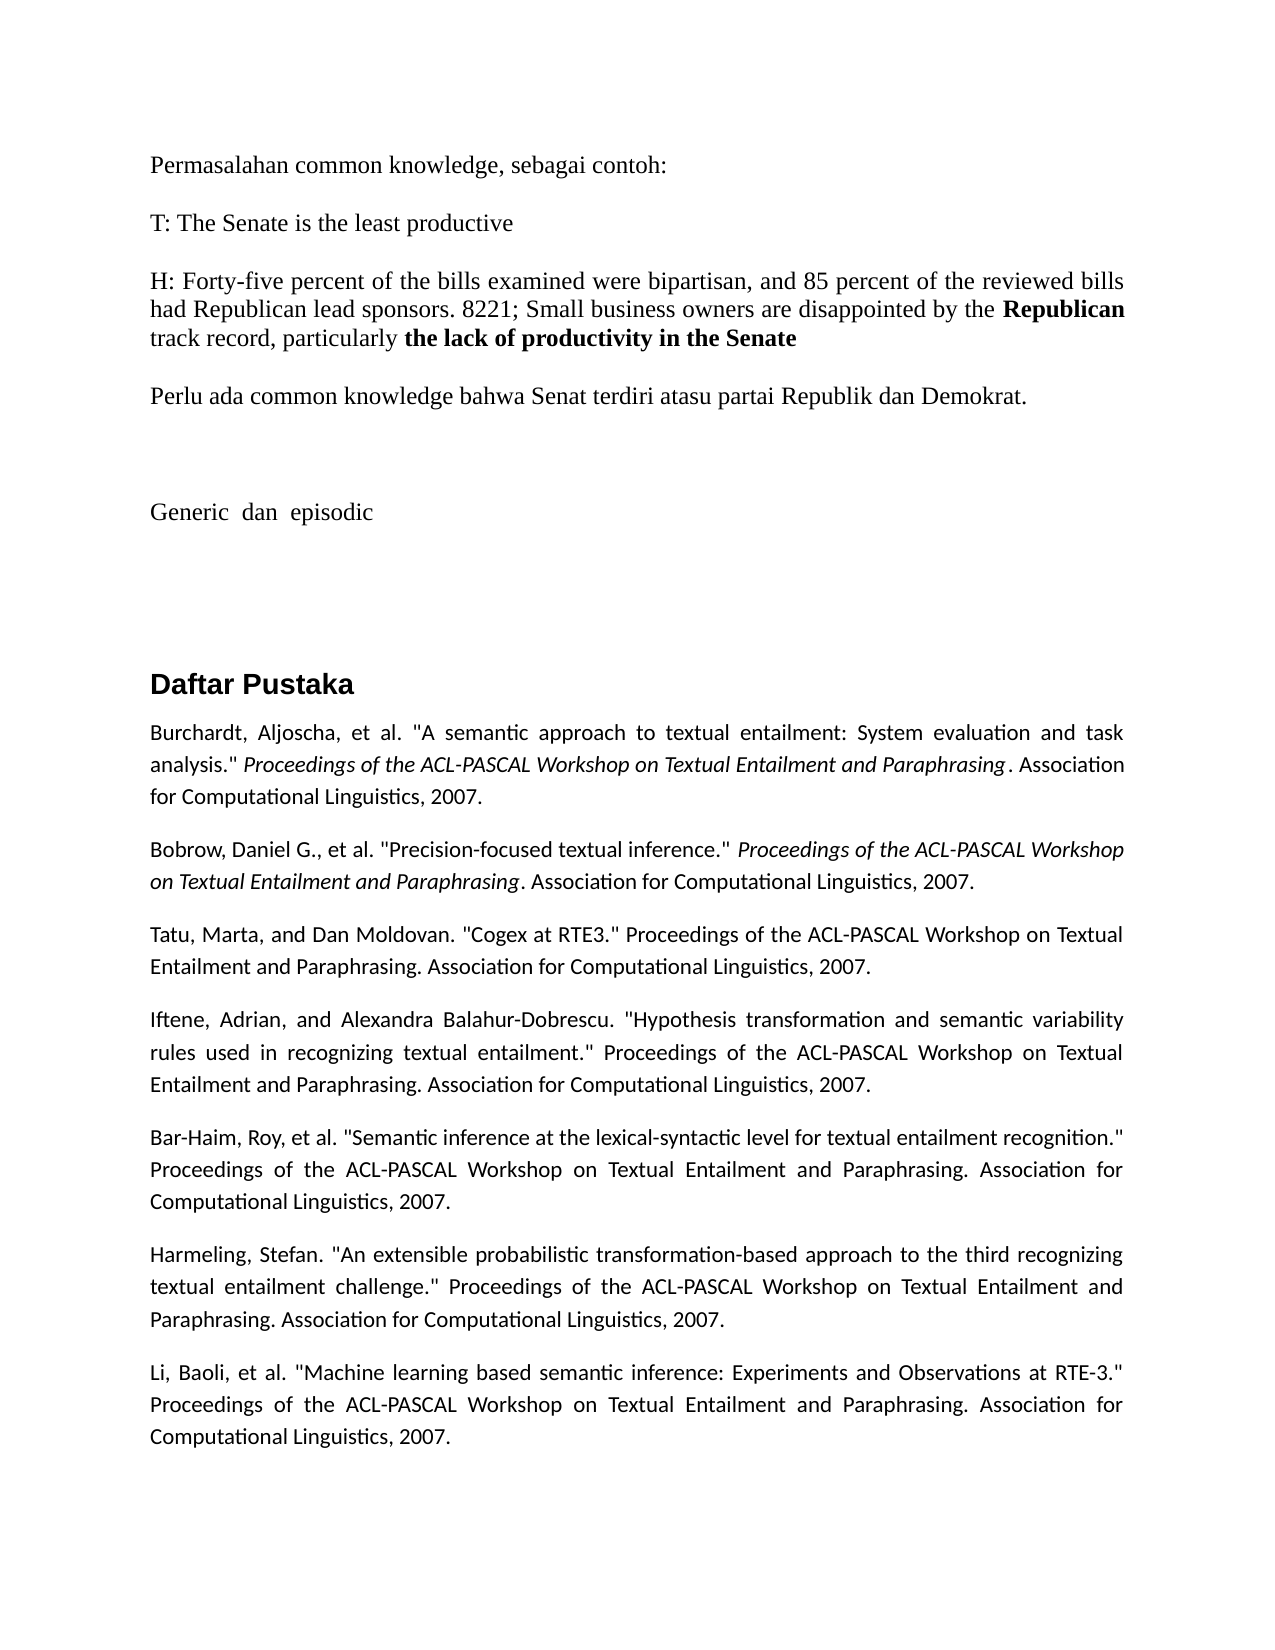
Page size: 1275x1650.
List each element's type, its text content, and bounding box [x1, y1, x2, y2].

text Bar-Haim, Roy, et al. "Semantic inference at the lexical-syntactic level for textual entailment recognition." Proceedings of the ACL-PASCAL Workshop on Textual Entailment and Paraphrasing. Association for Computational Linguistics, 2007. [150, 1123, 1125, 1215]
text H: Forty-five percent of the bills examined were bipartisan, and 85 percent of the reviewed bills had Republican lead sponsors. 8221; Small business owners are disappointed by the Republican track record, particularly the lack of productivity in the Senate [150, 266, 1125, 352]
text Permasalahan common knowledge, sebagai contoh: [150, 150, 1125, 179]
text Li, Baoli, et al. "Machine learning based semantic inference: Experiments and Observations at RTE-3." Proceedings of the ACL-PASCAL Workshop on Textual Entailment and Paraphrasing. Association for Computational Linguistics, 2007. [150, 1358, 1125, 1450]
subtitle Daftar Pustaka [150, 667, 1125, 700]
text T: The Senate is the least productive [150, 208, 1125, 237]
text Harmeling, Stefan. "An extensible probabilistic transformation-based approach to the third recognizing textual entailment challenge." Proceedings of the ACL-PASCAL Workshop on Textual Entailment and Paraphrasing. Association for Computational Linguistics, 2007. [150, 1240, 1125, 1333]
text Iftene, Adrian, and Alexandra Balahur-Dobrescu. "Hypothesis transformation and semantic variability rules used in recognizing textual entailment." Proceedings of the ACL-PASCAL Workshop on Textual Entailment and Paraphrasing. Association for Computational Linguistics, 2007. [150, 1006, 1125, 1098]
text Burchardt, Aljoscha, et al. "A semantic approach to textual entailment: System evaluation and task analysis." Proceedings of the ACL-PASCAL Workshop on Textual Entailment and Paraphrasing. Association for Computational Linguistics, 2007. [150, 718, 1125, 810]
text Generic dan episodic [150, 497, 1125, 526]
text Perlu ada common knowledge bahwa Senat terdiri atasu partai Republik dan Demokrat. [150, 381, 1125, 410]
text Tatu, Marta, and Dan Moldovan. "Cogex at RTE3." Proceedings of the ACL-PASCAL Workshop on Textual Entailment and Paraphrasing. Association for Computational Linguistics, 2007. [150, 920, 1125, 981]
text Bobrow, Daniel G., et al. "Precision-focused textual inference." Proceedings of the ACL-PASCAL Workshop on Textual Entailment and Paraphrasing. Association for Computational Linguistics, 2007. [150, 835, 1125, 895]
